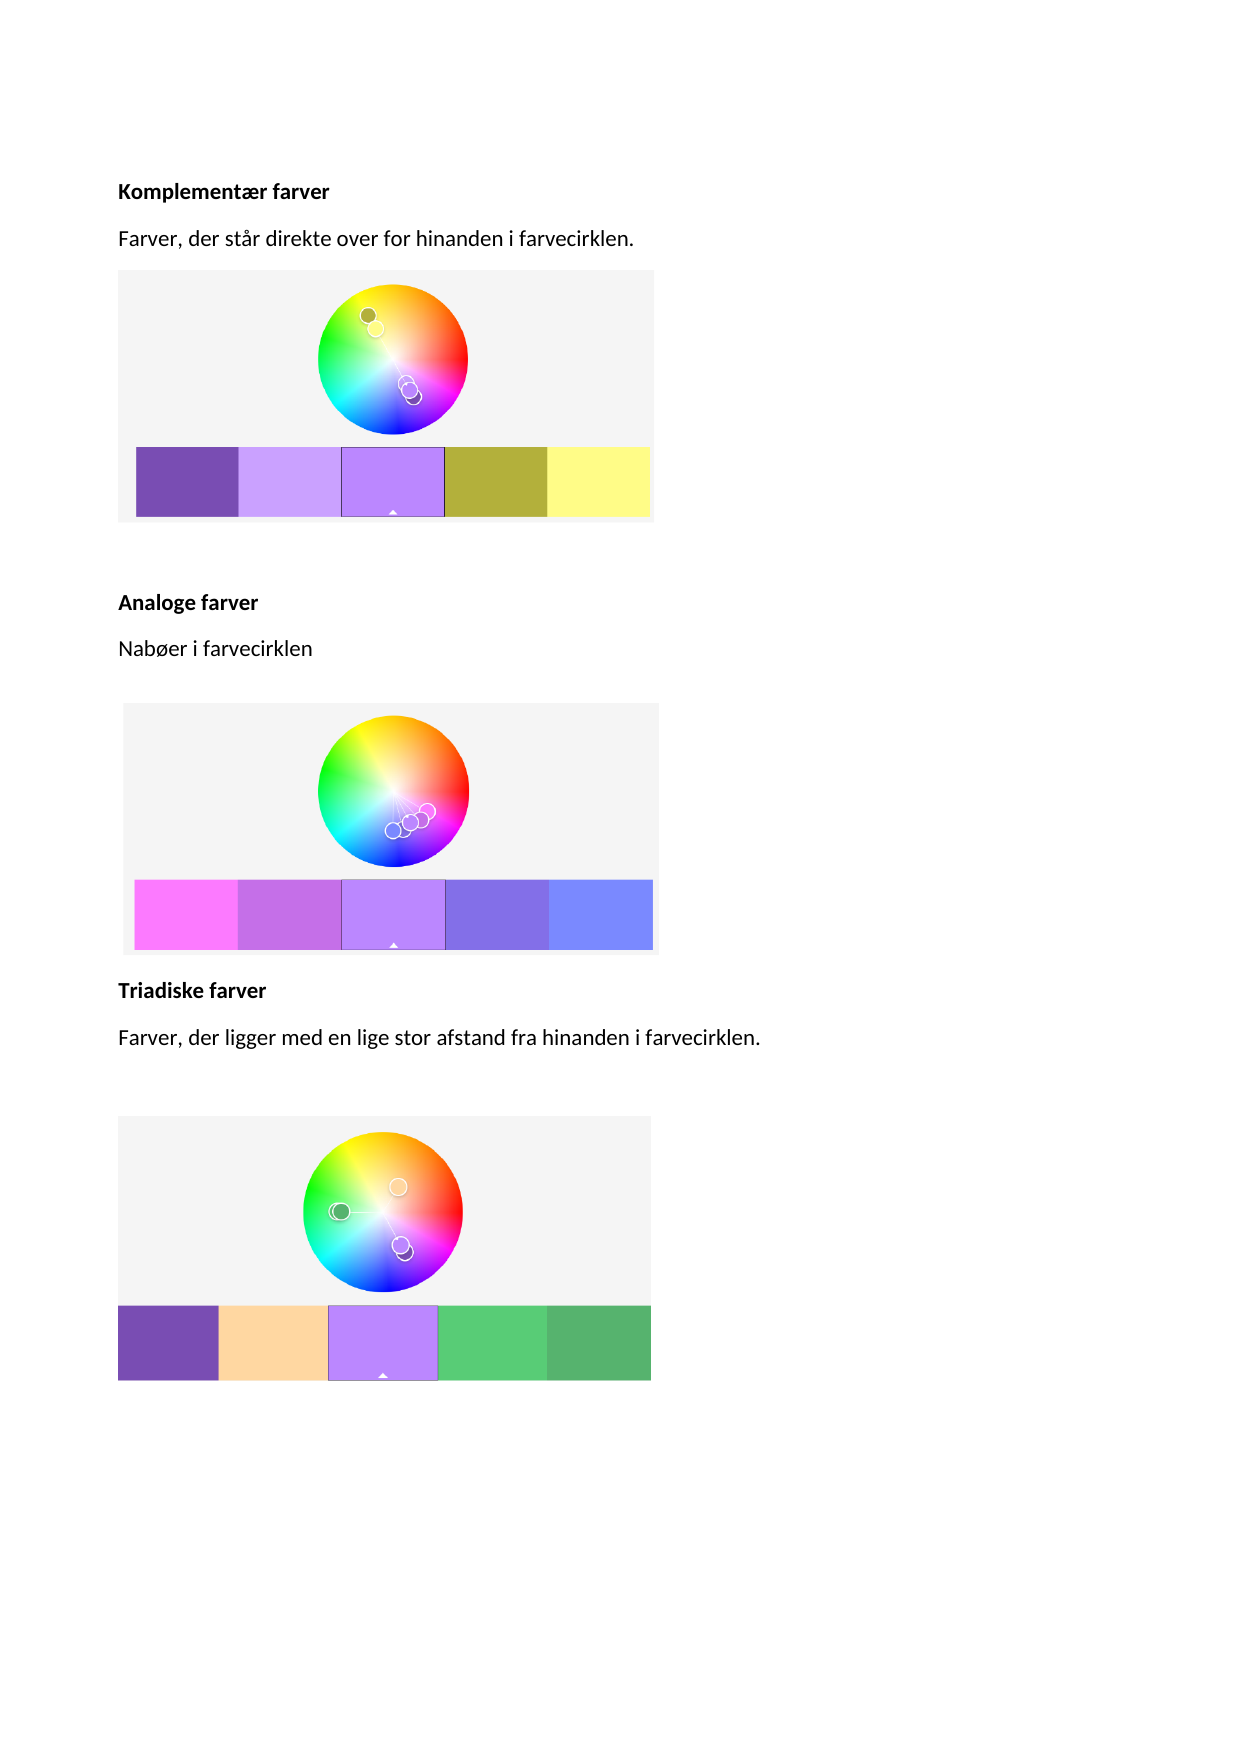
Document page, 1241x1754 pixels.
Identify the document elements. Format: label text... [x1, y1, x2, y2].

text Komplementær farver [118, 177, 1122, 205]
text Triadiske farver [118, 976, 1122, 1004]
text Farver, der ligger med en lige stor afstand fra hinanden i farvecirklen. [118, 1023, 1122, 1051]
text Farver, der står direkte over for hinanden i farvecirklen. [118, 224, 1122, 252]
text Analoge farver [118, 588, 1122, 616]
text Nabøer i farvecirklen [118, 634, 1122, 662]
